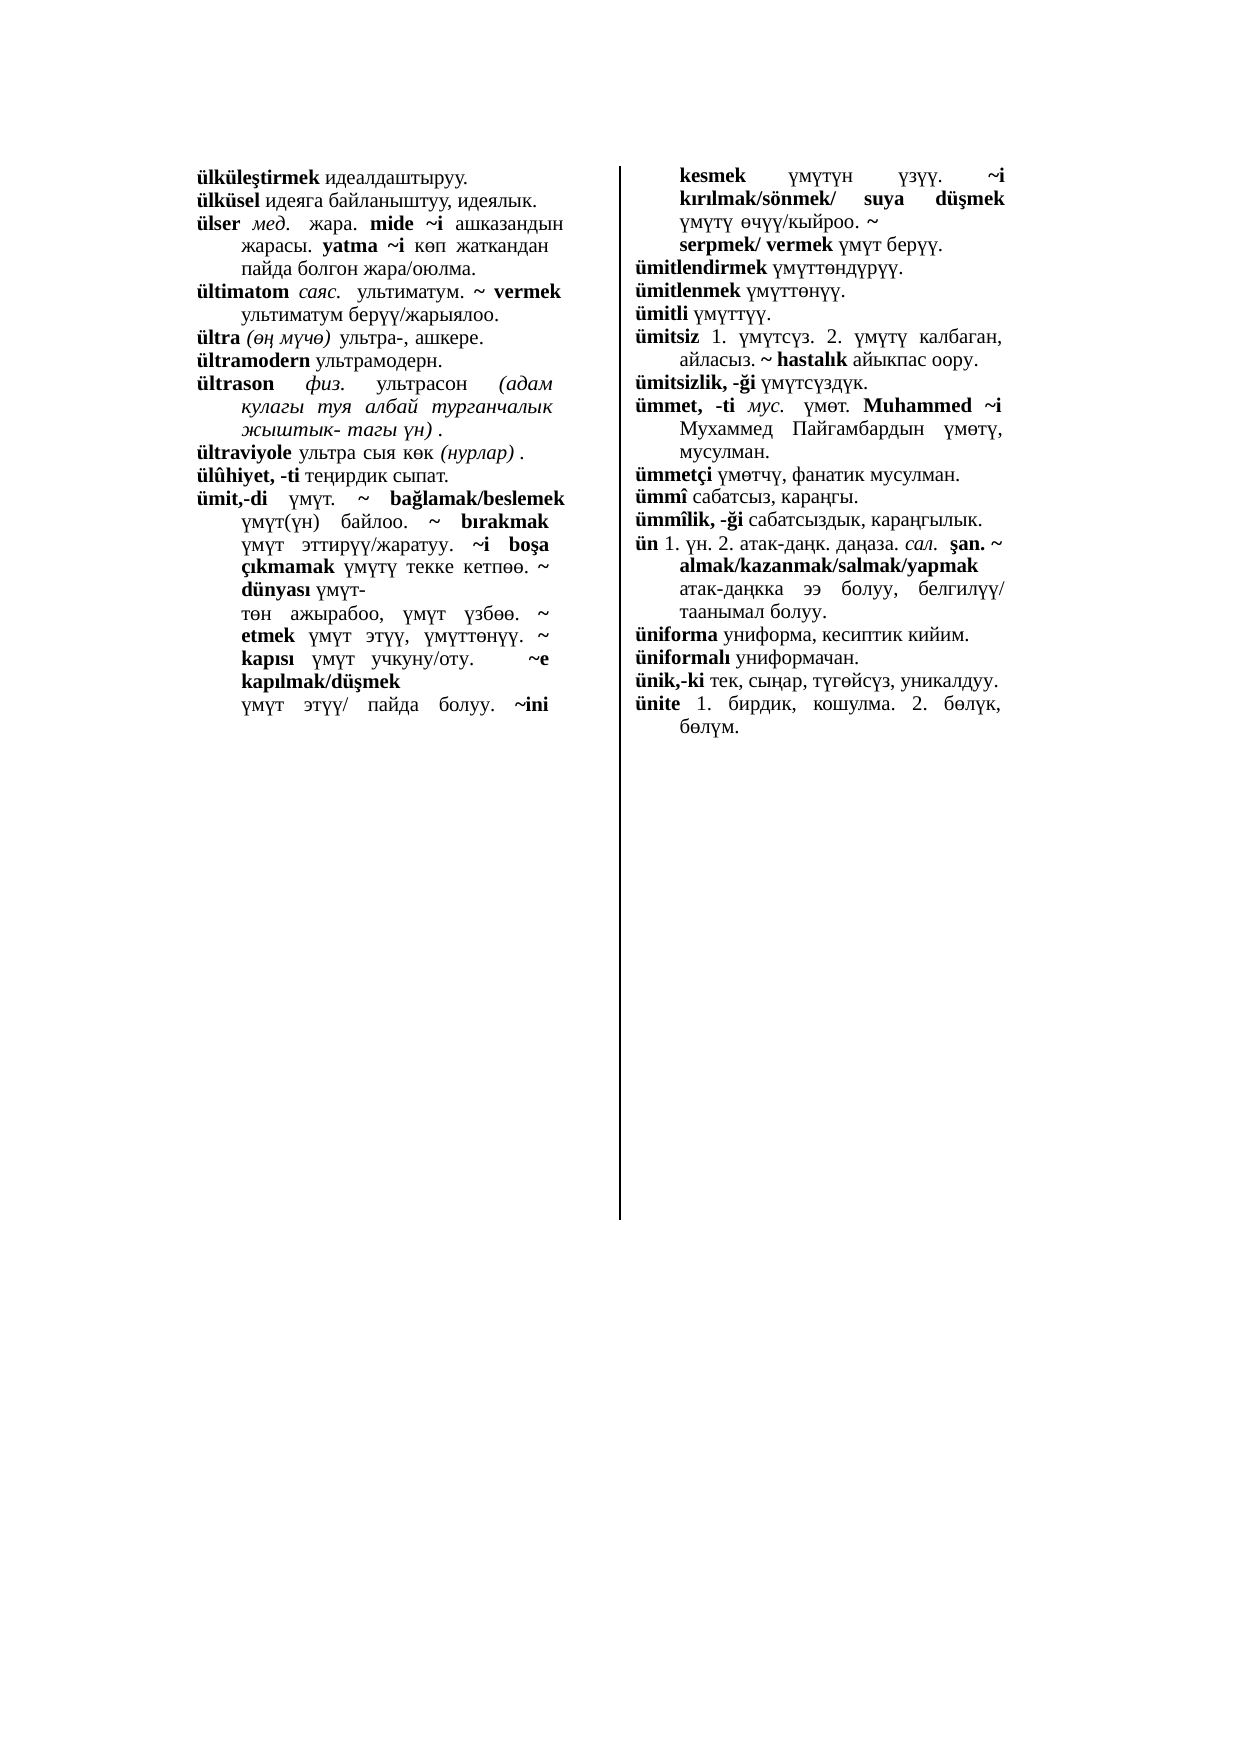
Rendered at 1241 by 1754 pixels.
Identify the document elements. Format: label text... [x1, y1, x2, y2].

text бөлүм. [679, 715, 740, 738]
text атак-даңкка ээ болуу, белгилүү/ таанымал болуу. [679, 577, 1004, 623]
text serpmek/ vermek үмүт берүү. ümitlendirmek үмүттөндүрүү. ümitlenmek үмүттөнүү. [635, 233, 1006, 302]
text мусулман. [679, 440, 772, 463]
text жарасы. yatma ~i көп жаткандан пайда болгон жара/оюлма. [241, 234, 548, 280]
text ümitli үмүттүү. [635, 302, 1065, 325]
text ülser мед. жара. mide ~i ашказандын [197, 212, 609, 234]
text ультиматум берүү/жарыялоо. ültra (өң мүчө) ультра-, ашкере. ültramodern ультрамодерн. [197, 303, 525, 372]
text төн ажырабоо, үмүт үзбөө. ~ etmek үмүт этүү, үмүттөнүү. ~ kapısı үмүт учкуну/оту. ~e kapılmak/düşmek [241, 602, 549, 693]
text ümitsizlik, -ği үмүтсүздүк. [635, 371, 1065, 394]
text ümmîlik, -ği сабатсыздык, караңгылык. [635, 508, 1056, 532]
text ümmî сабатсыз, караңгы. [635, 486, 1065, 508]
text ün 1. үн. 2. атак-даңк. даңаза. сал. şan. ~ almak/kazanmak/salmak/yapmak [635, 532, 1005, 577]
text ültrason физ. ультрасон (адам кулагы туя албай турганчалык жыштык- тагы үн) . [197, 372, 552, 441]
text ültraviyole ультра сыя көк (нурлар) . [197, 441, 609, 464]
text ümmetçi үмөтчү, фанатик мусулман. [635, 463, 1056, 486]
text үмүт(үн) байлоо. ~ bırakmak үмүт эттирүү/жаратуу. ~i boşa çıkmamak үмүтү текке кетпөө. ~ dünyası үмүт- [241, 510, 549, 601]
text üniformalı униформачан. [635, 646, 1065, 669]
text ümmet, -ti мус. үмөт. Muhammed ~i [635, 394, 1065, 417]
text Мухаммед Пайгамбардын үмөтү, [679, 417, 1005, 440]
text үмүт этүү/ пайда болуу. ~ini [241, 693, 549, 716]
text ültimatom саяс. ультиматум. ~ vermek [197, 280, 609, 303]
text ülûhiyet, -ti теңирдик сыпат. [197, 464, 609, 487]
text ünite 1. бирдик, кошулма. 2. бөлүк, [635, 692, 1065, 715]
text ünik,-ki тек, сыңар, түгөйсүз, уникалдуу. [635, 669, 1065, 692]
text ümitsiz 1. үмүтсүз. 2. үмүтү калбаган, айласыз. ~ hastalık айыкпас оору. [635, 325, 1036, 371]
text ülküsel идеяга байланыштуу, идеялык. [197, 189, 609, 212]
text ümit,-di үмүт. ~ bağlamak/beslemek [197, 487, 609, 510]
text üniforma униформа, кесиптик кийим. [635, 623, 1065, 646]
text kesmek үмүтүн үзүү. ~i kırılmak/sönmek/ suya düşmek үмүтү өчүү/кыйроо. ~ [679, 164, 1005, 233]
text ülküleştirmek идеалдаштыруу. [197, 164, 609, 189]
